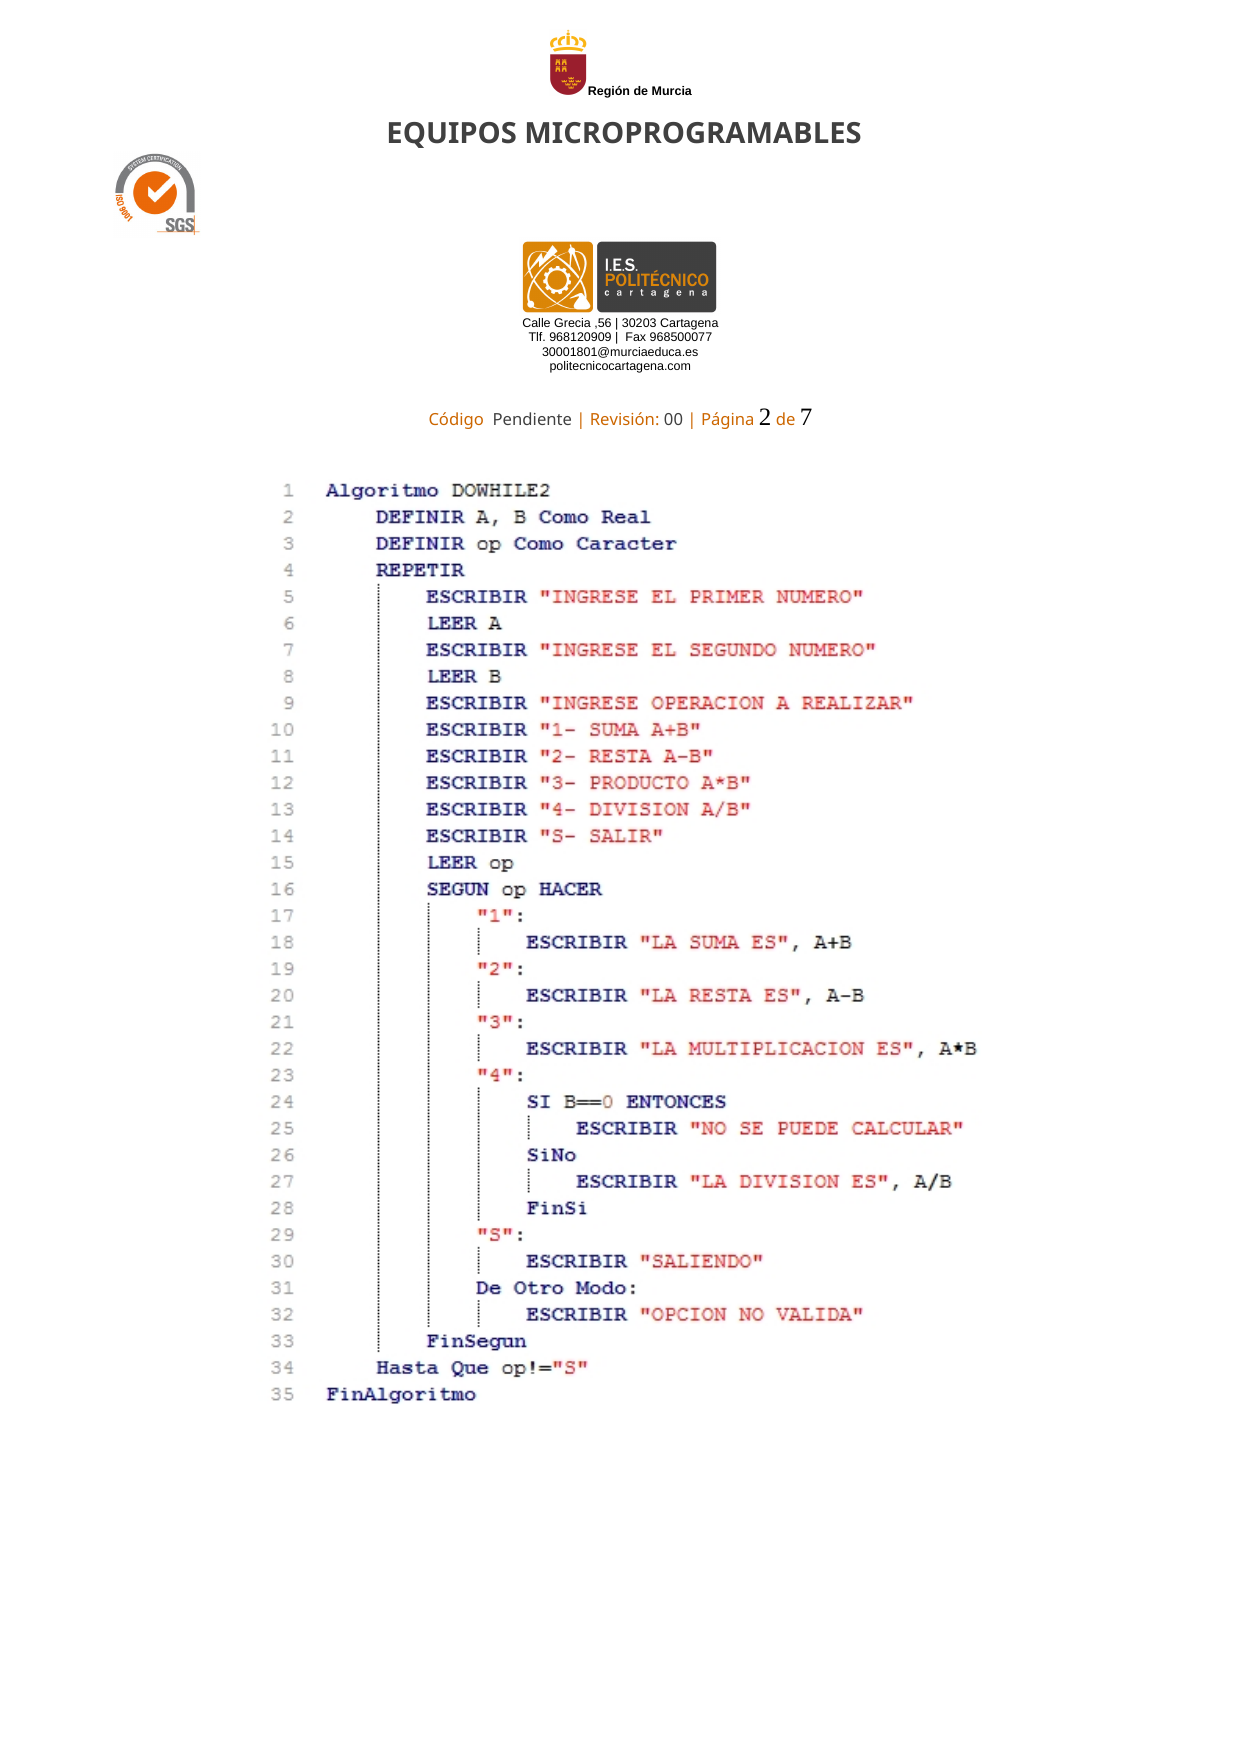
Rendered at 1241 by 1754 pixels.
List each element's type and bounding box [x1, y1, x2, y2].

picture [256, 478, 985, 1410]
picture [519, 237, 721, 316]
picture [112, 151, 202, 238]
